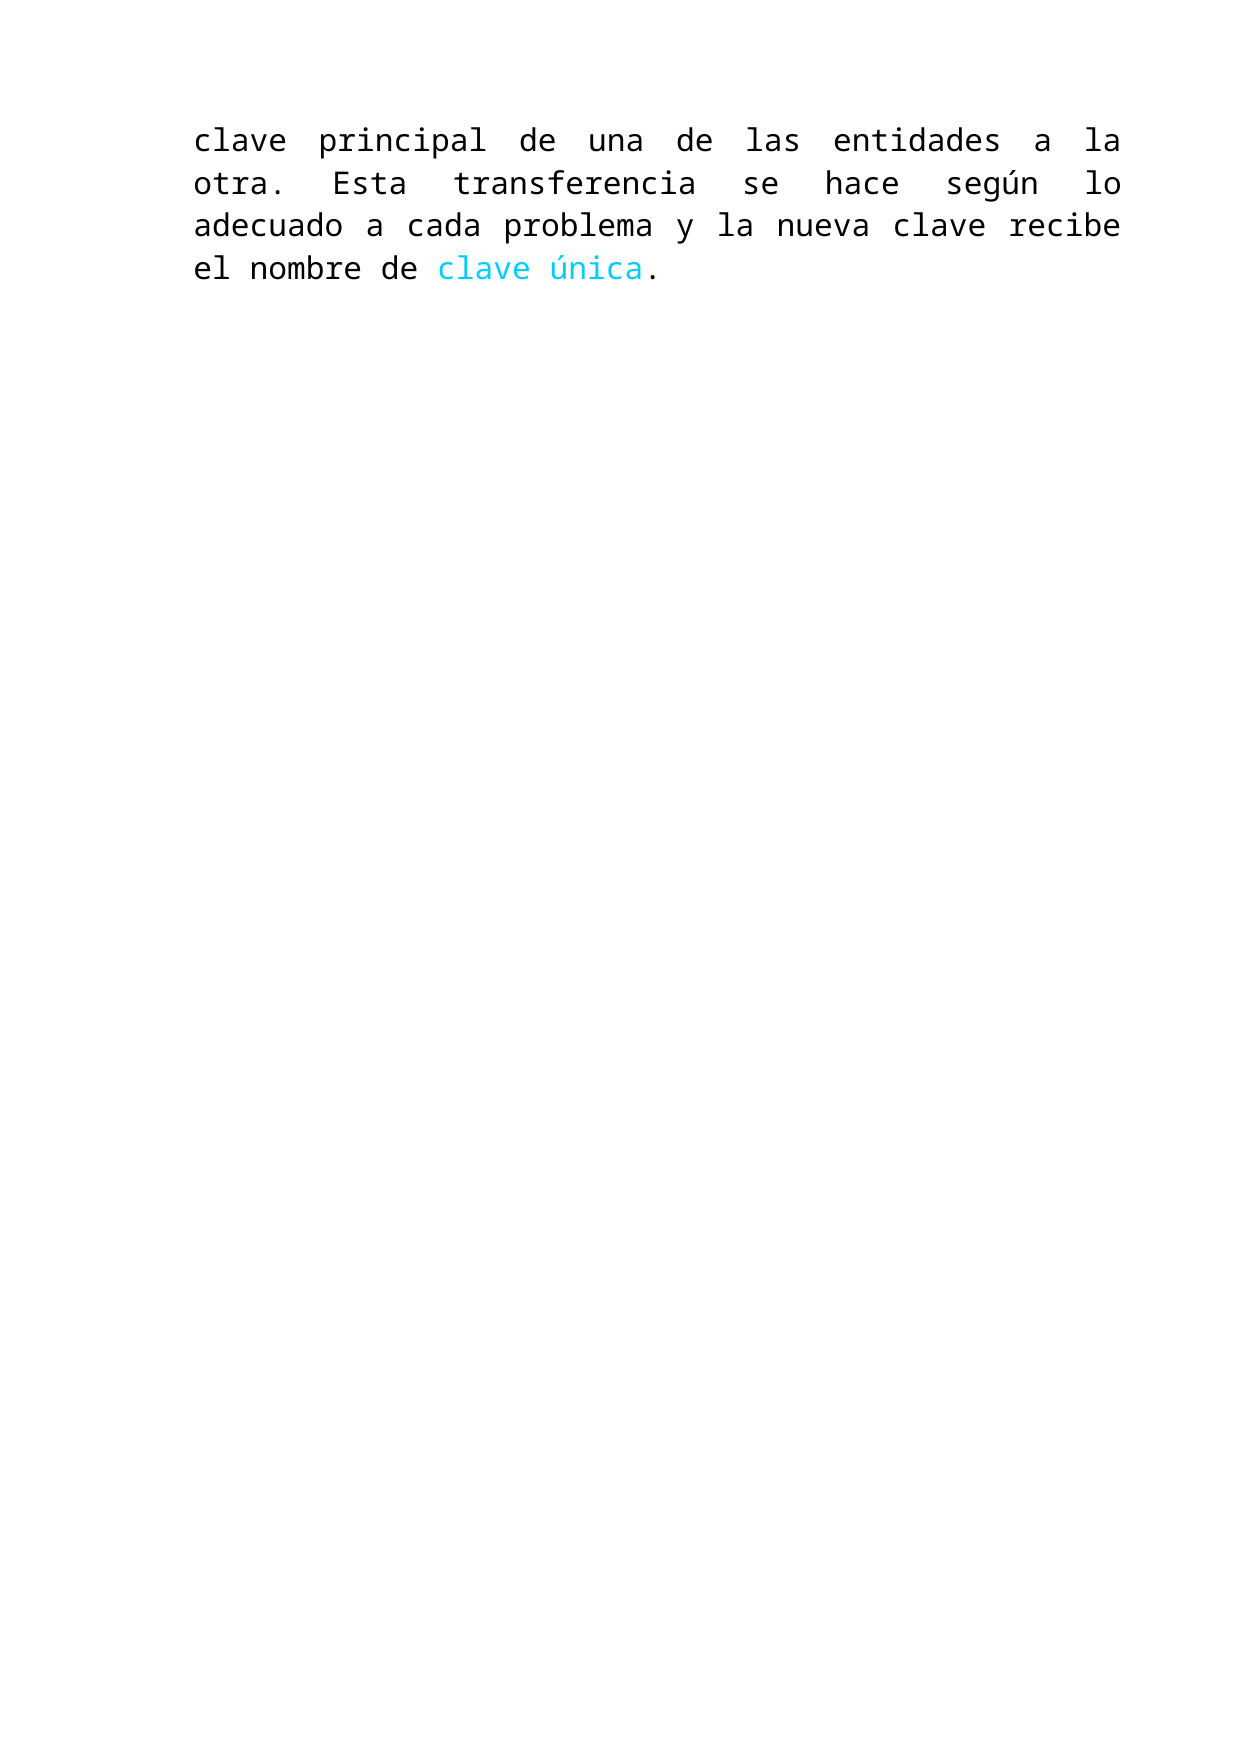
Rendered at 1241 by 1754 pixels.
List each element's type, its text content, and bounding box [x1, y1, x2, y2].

list clave principal de una de las entidades a la otra. Esta transferencia se hace según lo adecuado a cada problema y la nueva clave recibe el nombre de clave única. [156, 118, 1122, 288]
